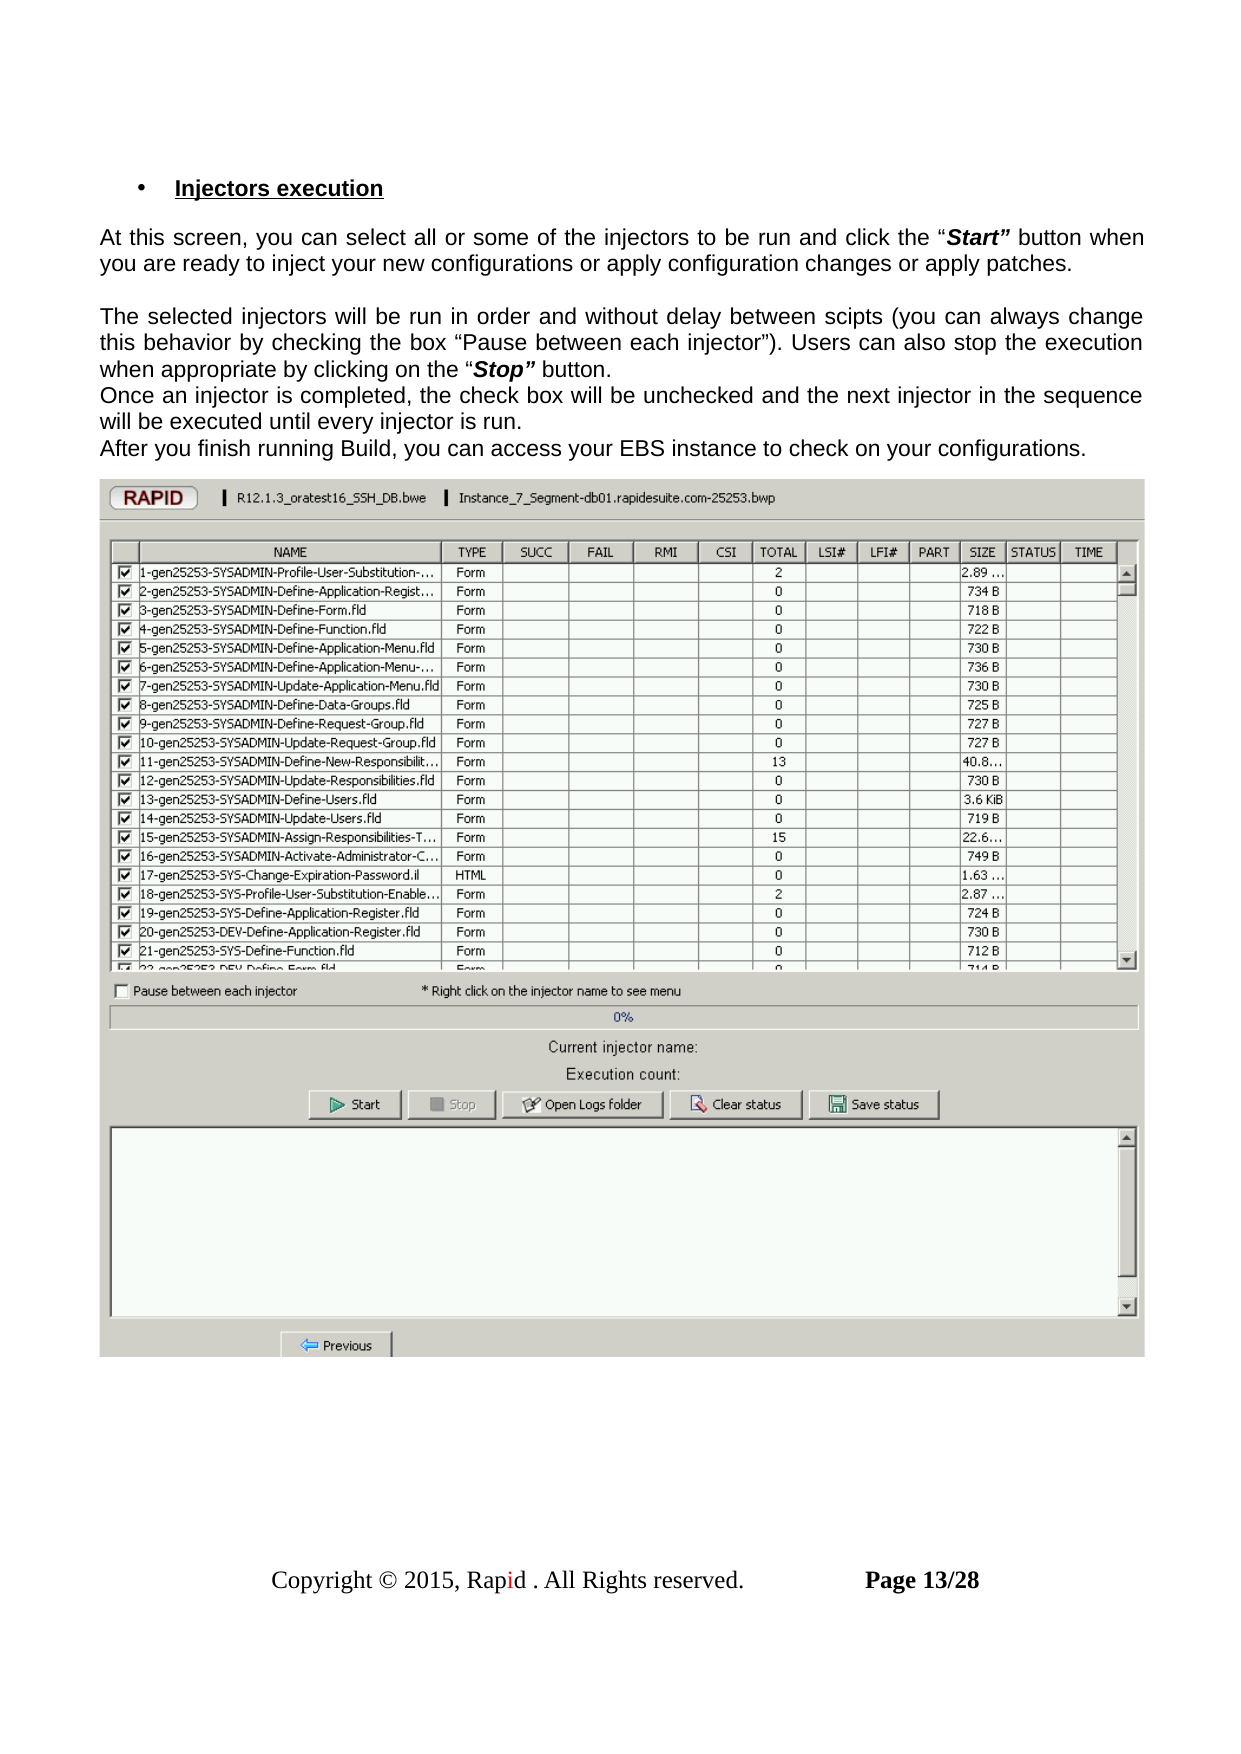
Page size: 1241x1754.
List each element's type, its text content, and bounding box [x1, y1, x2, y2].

text After you finish running Build, you can access your EBS instance to check on your configurations. [99, 434, 1144, 461]
text The selected injectors will be run in order and without delay between scipts (you can always change this behavior by checking the box “Pause between each injector”). Users can also stop the execution when appropriate by clicking on the “Stop” button. [99, 303, 1144, 382]
text At this screen, you can select all or some of the injectors to be run and click the “Start” button when you are ready to inject your new configurations or apply configuration changes or apply patches. [99, 224, 1144, 276]
list Injectors execution [137, 175, 1144, 202]
text Once an injector is completed, the check box will be unchecked and the next injector in the sequence will be executed until every injector is run. [99, 382, 1144, 434]
